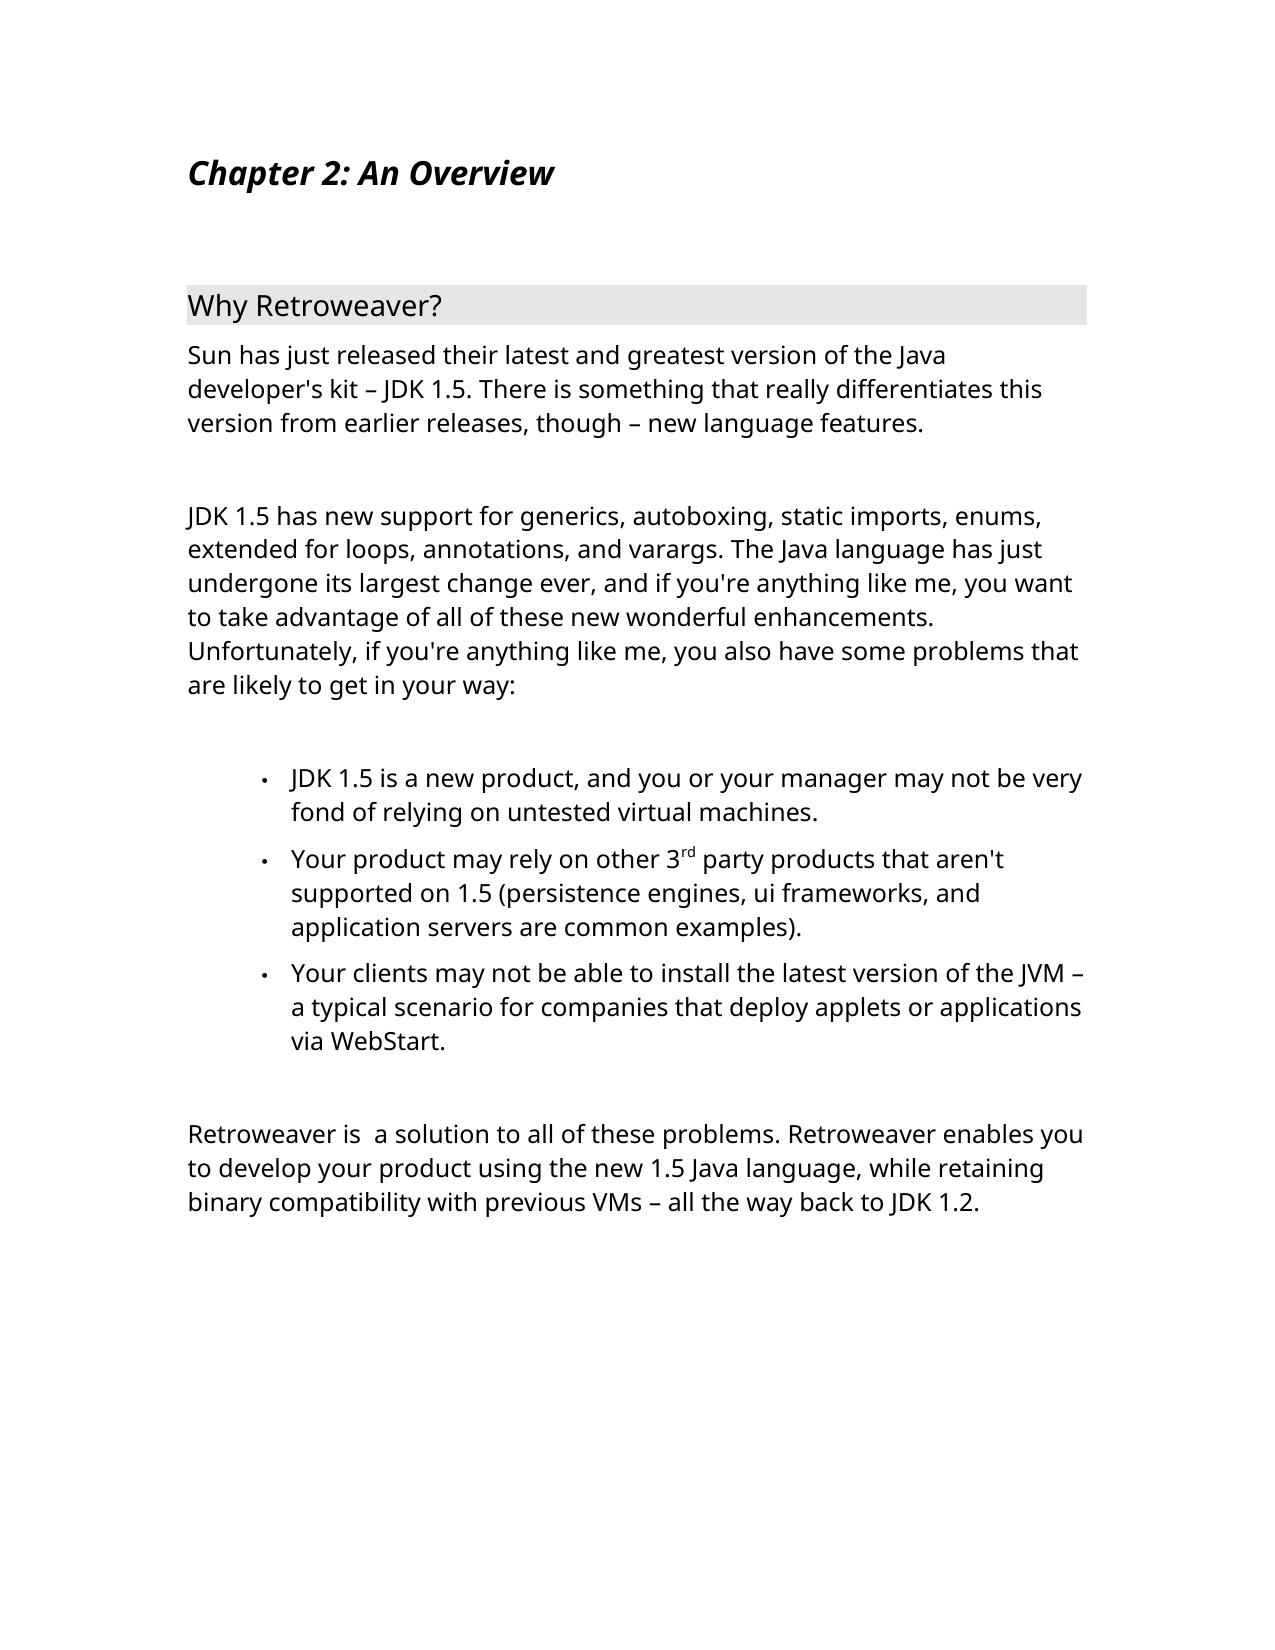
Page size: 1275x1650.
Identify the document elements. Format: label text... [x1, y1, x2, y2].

list JDK 1.5 is a new product, and you or your manager may not be very fond of relying on untested virtual machines. [261, 761, 1087, 829]
text JDK 1.5 has new support for generics, autoboxing, static imports, enums, extended for loops, annotations, and varargs. The Java language has just undergone its largest change ever, and if you're anything like me, you want to take advantage of all of these new wonderful enhancements. Unfortunately, if you're anything like me, you also have some problems that are likely to get in your way: [187, 498, 1087, 702]
list Your product may rely on other 3rd party products that aren't supported on 1.5 (persistence engines, ui frameworks, and application servers are common examples). [261, 841, 1087, 943]
subtitle Why Retroweaver? [187, 285, 1087, 325]
subtitle Chapter 2: An Overview [187, 150, 1087, 195]
text Retroweaver is a solution to all of these problems. Retroweaver enables you to develop your product using the new 1.5 Java language, while retaining binary compatibility with previous VMs – all the way back to JDK 1.2. [187, 1116, 1087, 1218]
text Sun has just released their latest and greatest version of the Java developer's kit – JDK 1.5. There is something that really differentiates this version from earlier releases, though – new language features. [187, 337, 1087, 439]
list Your clients may not be able to install the latest version of the JVM – a typical scenario for companies that deploy applets or applications via WebStart. [261, 956, 1087, 1057]
